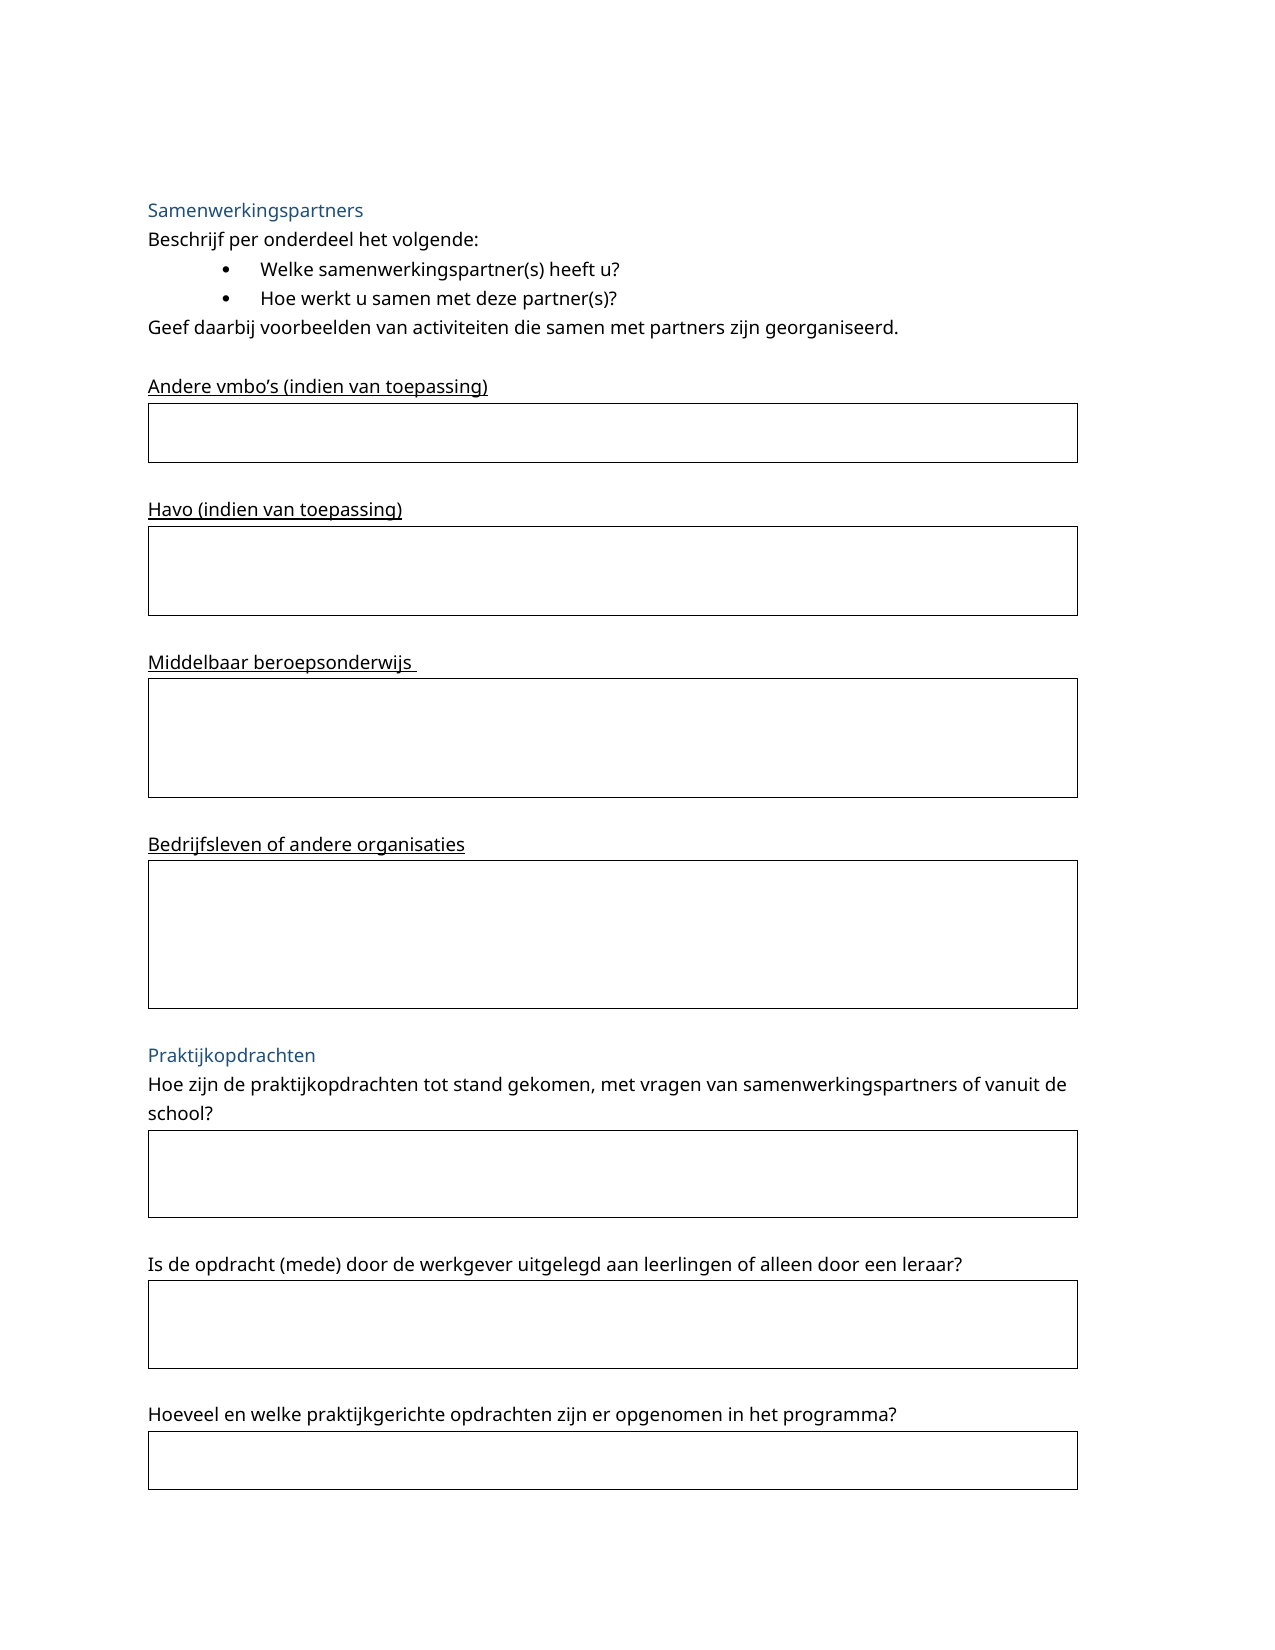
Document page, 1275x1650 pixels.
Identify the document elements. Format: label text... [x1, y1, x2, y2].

text Hoeveel en welke praktijkgerichte opdrachten zijn er opgenomen in het programma? [148, 1402, 1078, 1427]
text Geef daarbij voorbeelden van activiteiten die samen met partners zijn georganiseerd. [148, 314, 1078, 340]
text Bedrijfsleven of andere organisaties [148, 831, 1078, 856]
text Andere vmbo’s (indien van toepassing) [148, 373, 1078, 399]
text Middelbaar beroepsonderwijs [148, 649, 1078, 674]
subtitle Praktijkopdrachten [148, 1042, 1078, 1068]
text Hoe zijn de praktijkopdrachten tot stand gekomen, met vragen van samenwerkingspartners of vanuit de school? [148, 1071, 1078, 1126]
list Hoe werkt u samen met deze partner(s)? [223, 285, 1078, 311]
subtitle Samenwerkingspartners [148, 197, 1078, 223]
text Havo (indien van toepassing) [148, 496, 1078, 522]
text Is de opdracht (mede) door de werkgever uitgelegd aan leerlingen of alleen door een leraar? [148, 1251, 1078, 1277]
text Beschrijf per onderdeel het volgende: [148, 227, 1078, 252]
list Welke samenwerkingspartner(s) heeft u? [223, 256, 1078, 282]
